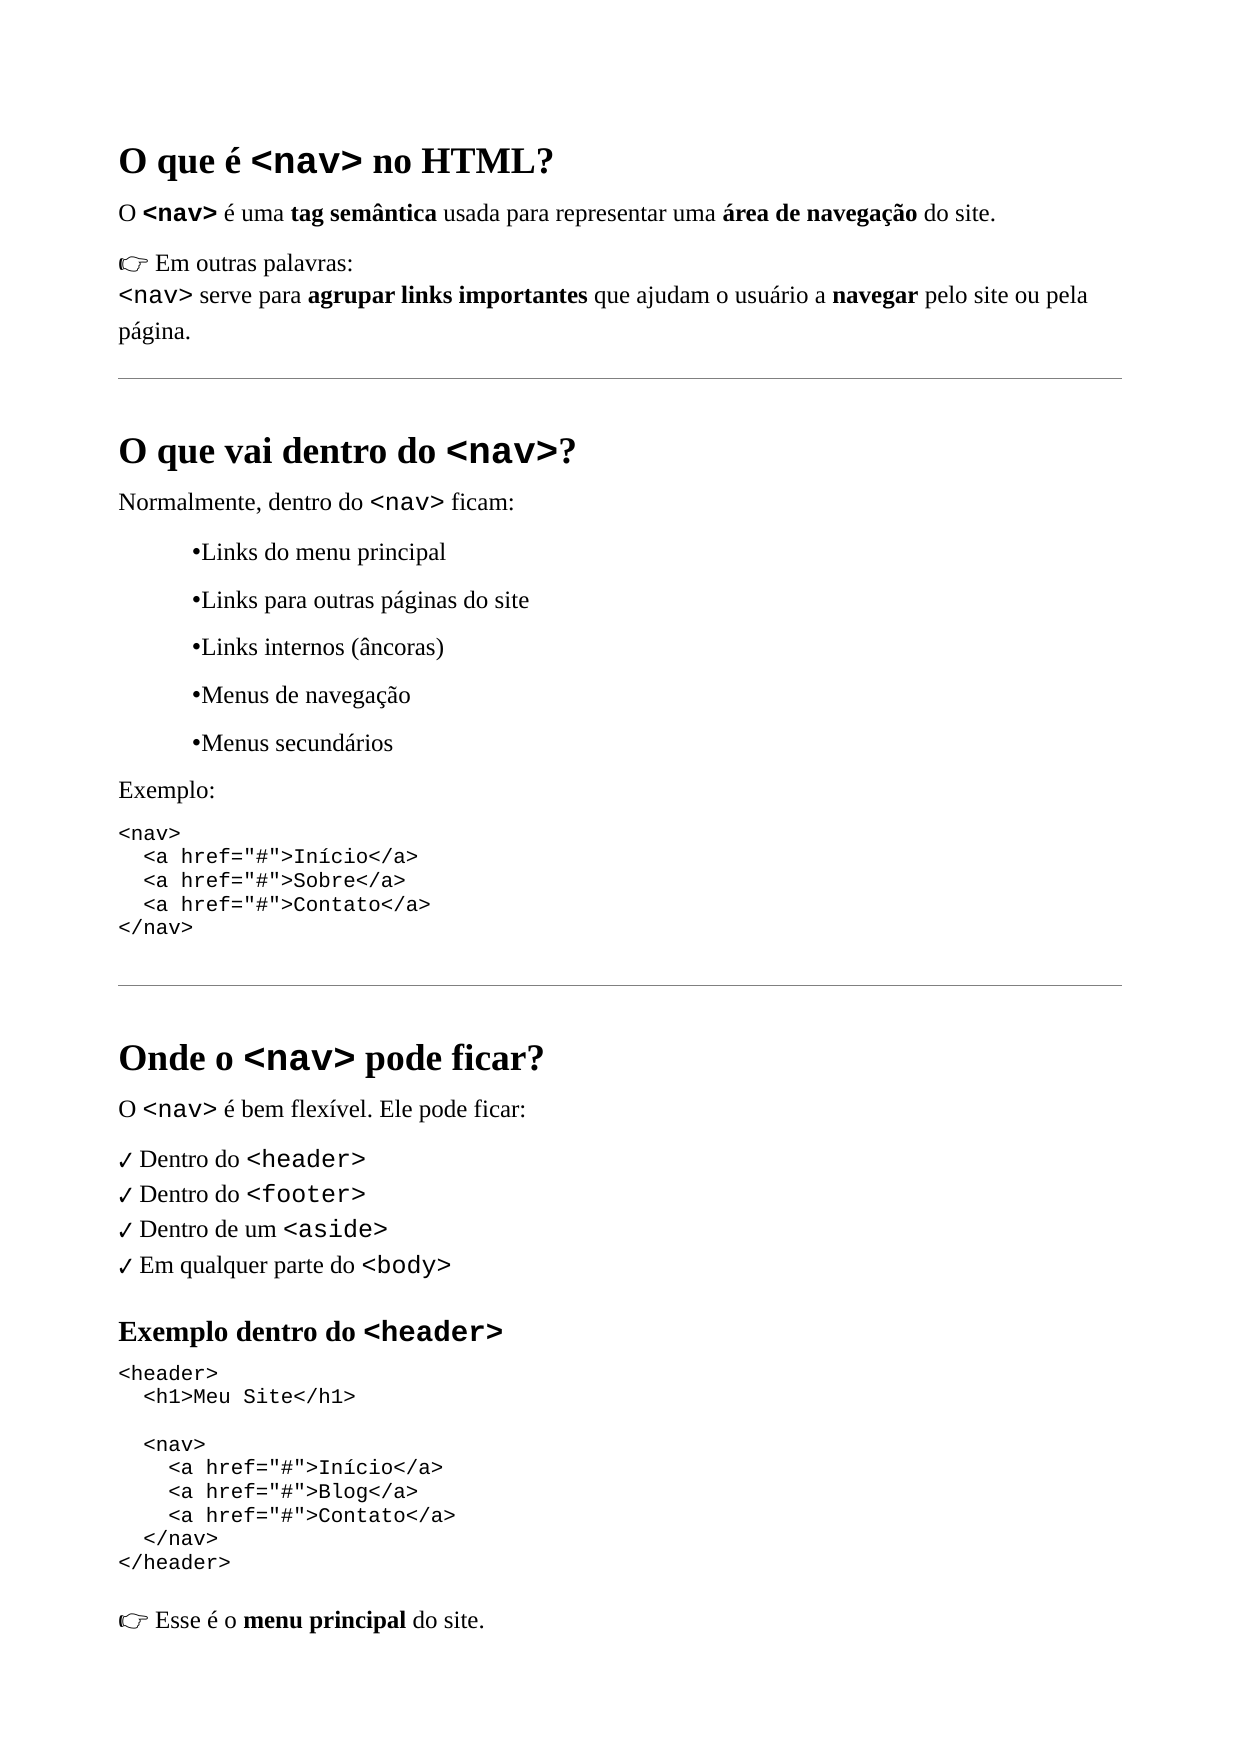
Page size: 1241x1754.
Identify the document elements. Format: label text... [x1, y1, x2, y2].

text <a href="#">Início</a> [118, 1457, 1122, 1481]
subtitle Onde o <nav> pode ficar? [118, 1036, 1122, 1082]
text <h1>Meu Site</h1> [118, 1386, 1122, 1410]
text <header> [118, 1363, 1122, 1386]
text <a href="#">Sobre</a> [118, 870, 1122, 894]
text <a href="#">Início</a> [118, 846, 1122, 870]
text ✔ Dentro do <header> ✔ Dentro do <footer> ✔ Dentro de um <aside> ✔ Em qualquer parte do <body> [118, 1144, 1122, 1281]
text </header> [118, 1552, 1122, 1576]
text <a href="#">Contato</a> [118, 894, 1122, 917]
list Links internos (âncoras) [118, 632, 1122, 661]
text O <nav> é bem flexível. Ele pode ficar: [118, 1094, 1122, 1125]
list Menus secundários [118, 728, 1122, 756]
text 👉 Esse é o menu principal do site. [118, 1605, 1122, 1634]
text <nav> [118, 1434, 1122, 1457]
list Links do menu principal [118, 537, 1122, 566]
text Normalmente, dentro do <nav> ficam: [118, 487, 1122, 518]
list Menus de navegação [118, 680, 1122, 709]
subtitle O que vai dentro do <nav>? [118, 428, 1122, 475]
text O <nav> é uma tag semântica usada para representar uma área de navegação do site. [118, 198, 1122, 228]
text <a href="#">Blog</a> [118, 1481, 1122, 1505]
subtitle O que é <nav> no HTML? [118, 139, 1122, 185]
text 👉 Em outras palavras: <nav> serve para agrupar links importantes que ajudam o usuário a navegar pelo site ou pela página. [118, 248, 1122, 344]
text </nav> [118, 1528, 1122, 1552]
text </nav> [118, 917, 1122, 941]
subtitle Exemplo dentro do <header> [118, 1314, 1122, 1350]
text <nav> [118, 823, 1122, 846]
text <a href="#">Contato</a> [118, 1505, 1122, 1528]
list Links para outras páginas do site [118, 585, 1122, 613]
text Exemplo: [118, 775, 1122, 804]
